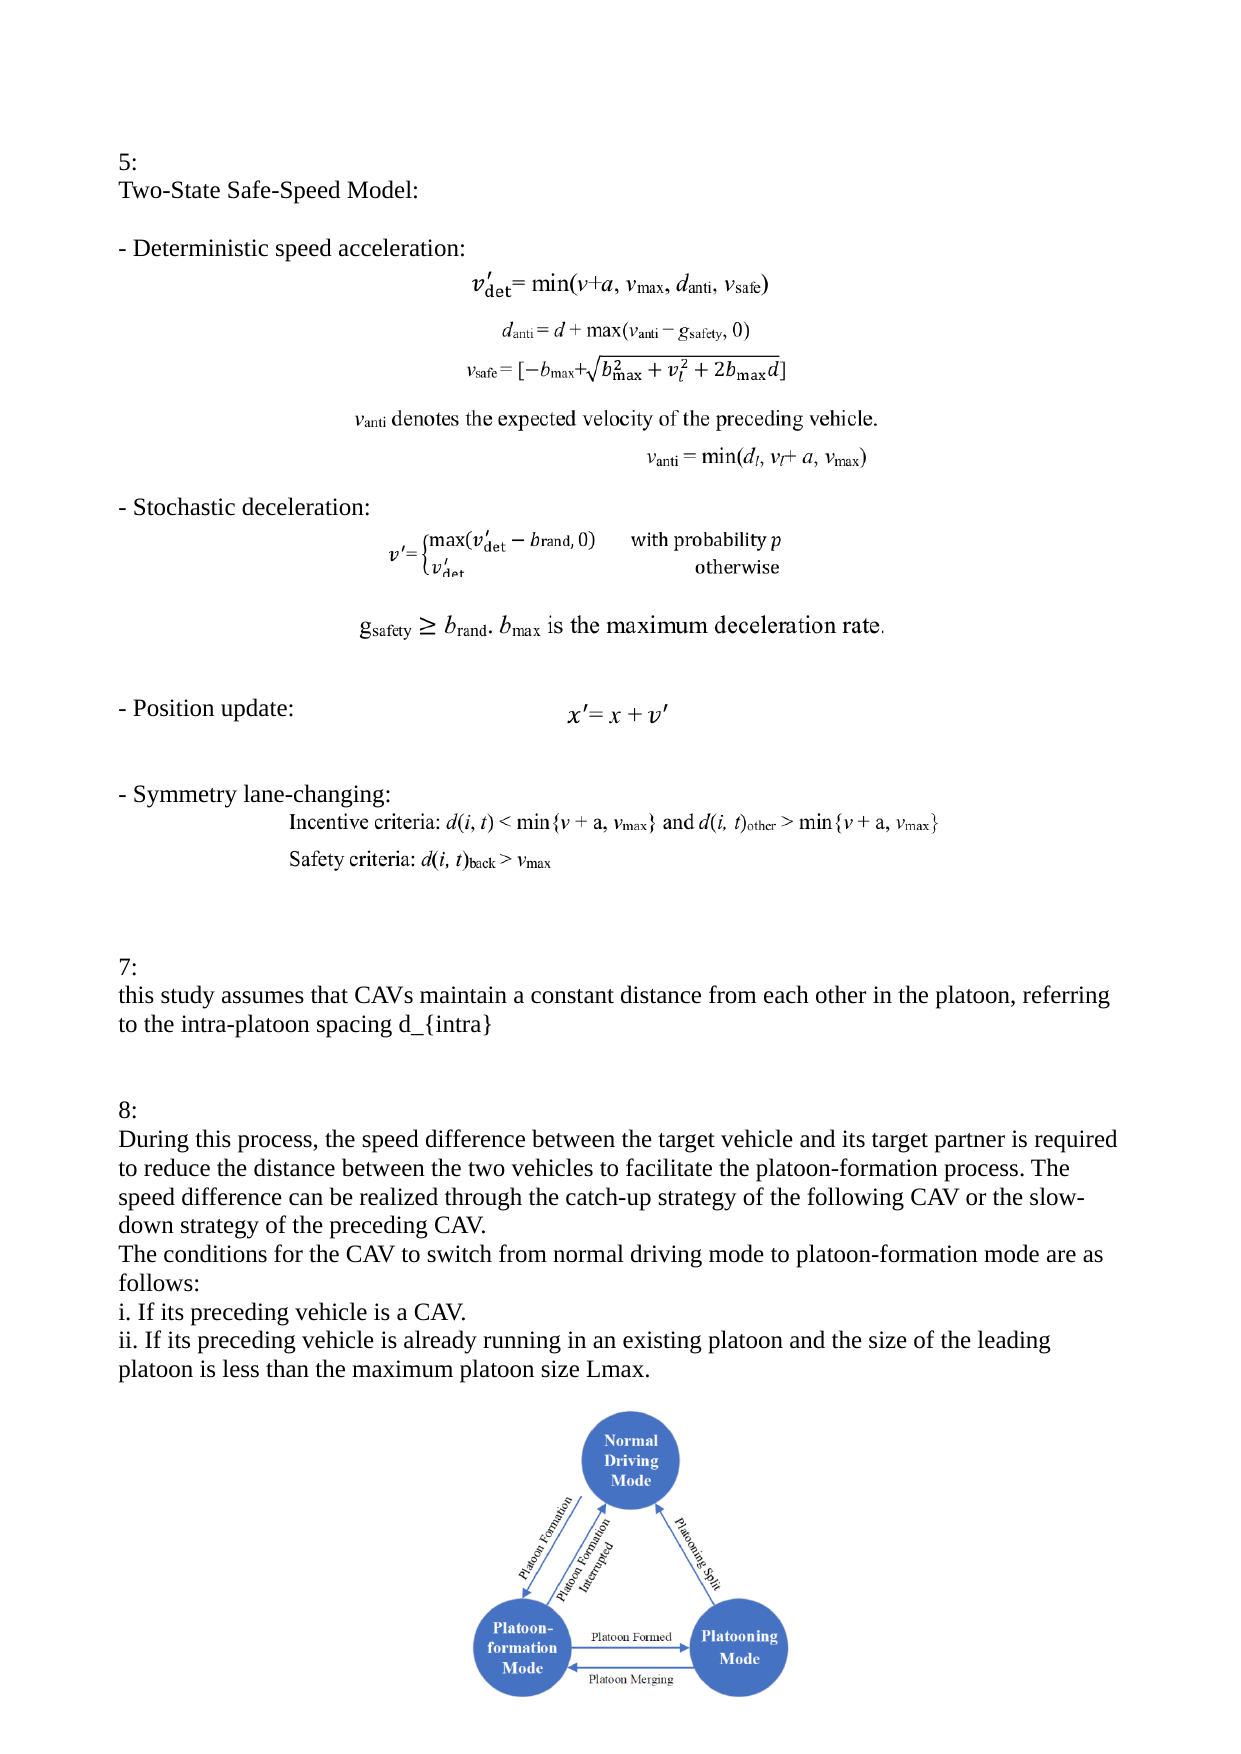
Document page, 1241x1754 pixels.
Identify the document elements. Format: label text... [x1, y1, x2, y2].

text Two-State Safe-Speed Model: [118, 176, 1122, 233]
picture [461, 1394, 799, 1708]
text - Deterministic speed acceleration: [118, 233, 1122, 262]
text ii. If its preceding vehicle is already running in an existing platoon and the size of the leading [118, 1326, 1122, 1354]
text The conditions for the CAV to switch from normal driving mode to platoon-formation mode are as follows: [118, 1239, 1122, 1297]
picture [282, 808, 958, 881]
text - Stochastic deceleration: [118, 492, 1122, 521]
text - Symmetry lane-changing: [118, 779, 1122, 808]
text 5: [118, 147, 1122, 176]
text i. If its preceding vehicle is a CAV. [118, 1297, 1122, 1326]
picture [356, 606, 884, 650]
text platoon is less than the maximum platoon size Lmax. [118, 1354, 1122, 1383]
text 7: [118, 952, 1122, 981]
picture [385, 526, 802, 577]
picture [342, 405, 898, 478]
picture [455, 311, 804, 393]
text [676, 693, 1122, 722]
text this study assumes that CAVs maintain a constant distance from each other in the platoon, referring to the intra-platoon spacing d_{intra} [118, 981, 1122, 1038]
text 8: [118, 1096, 1122, 1124]
picture [460, 261, 780, 304]
text - Position update: [118, 693, 565, 722]
text During this process, the speed difference between the target vehicle and its target partner is required to reduce the distance between the two vehicles to facilitate the platoon-formation process. The speed difference can be realized through the catch-up strategy of the following CAV or the slow-down strategy of the preceding CAV. [118, 1124, 1122, 1239]
picture [565, 693, 676, 731]
